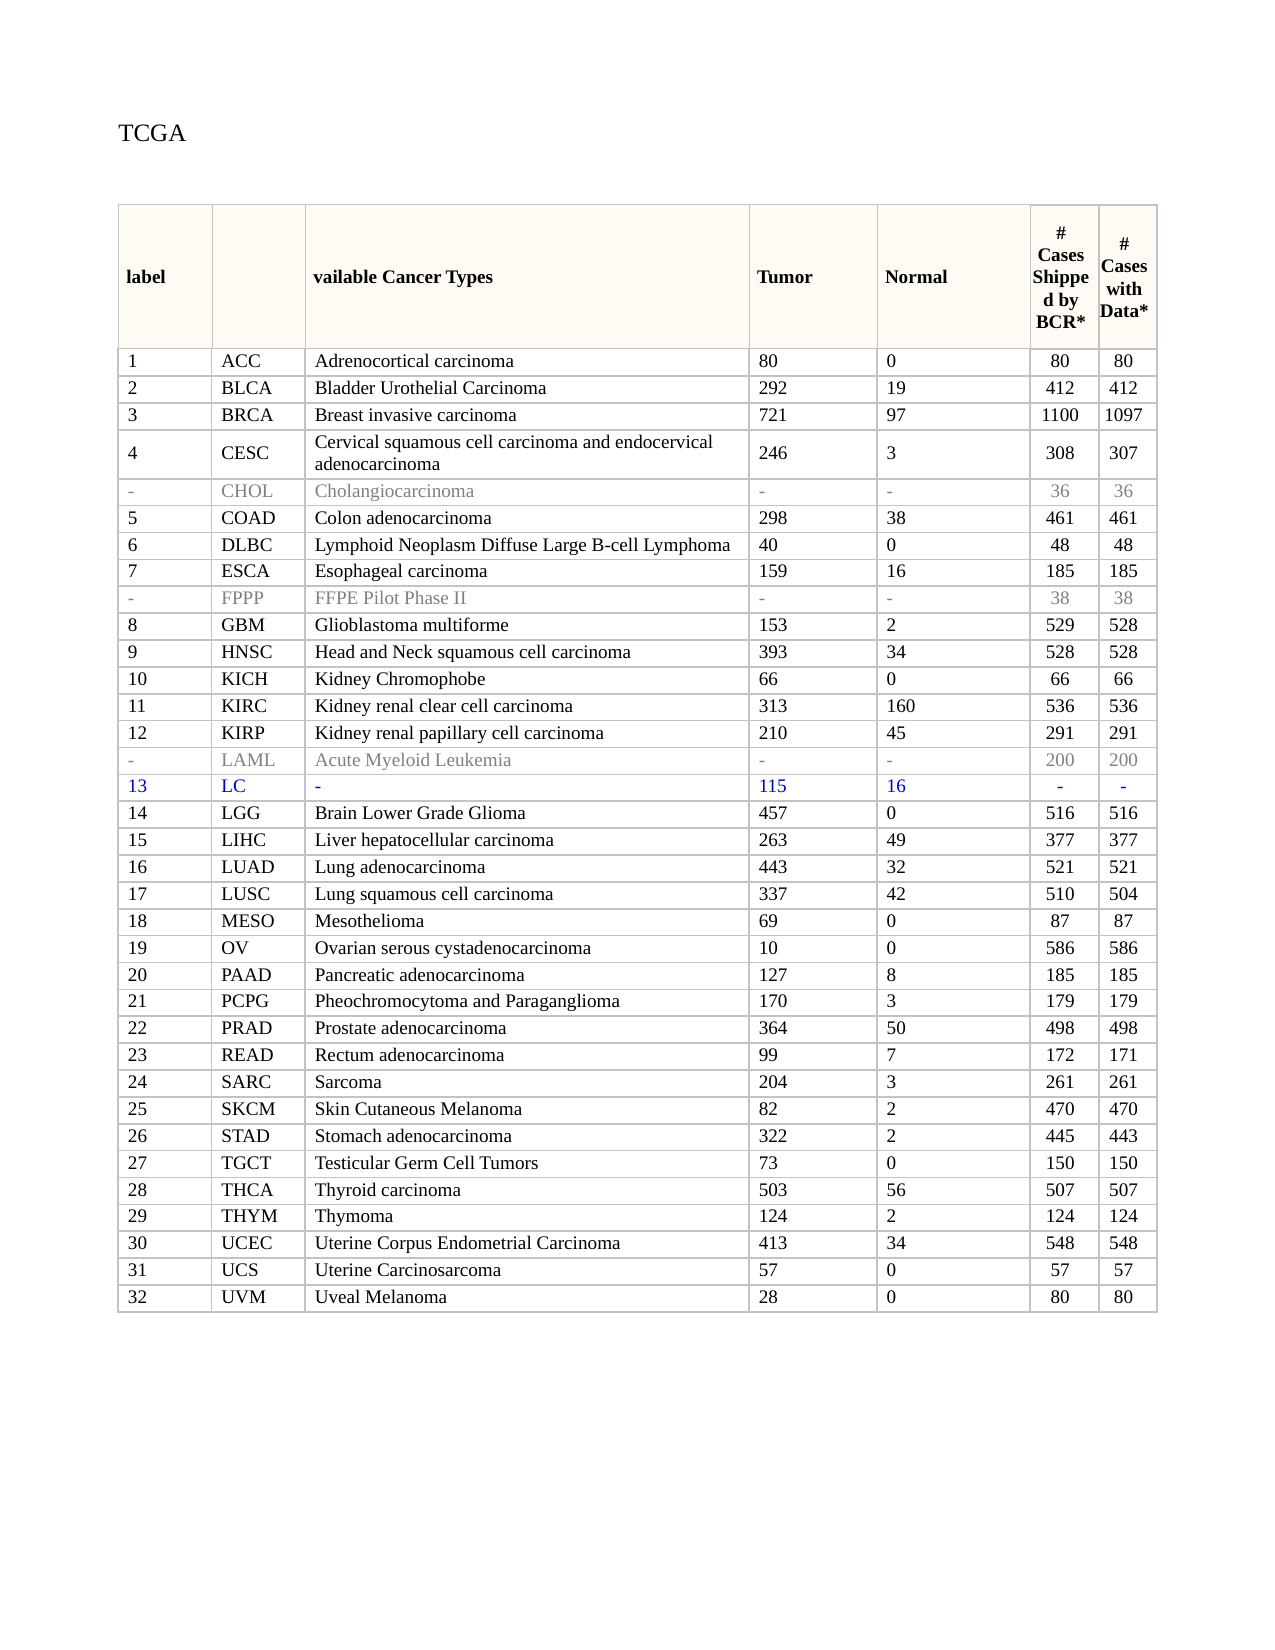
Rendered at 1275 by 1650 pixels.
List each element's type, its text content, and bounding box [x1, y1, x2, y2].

table_cell - [306, 775, 748, 800]
table_cell 14 [119, 802, 211, 827]
table_cell 2 [878, 1098, 1029, 1123]
table_cell 80 [1031, 1286, 1098, 1311]
table_cell Testicular Germ Cell Tumors [306, 1151, 748, 1177]
table_cell 377 [1100, 829, 1156, 854]
table_cell FPPP [212, 587, 304, 612]
table_cell 15 [119, 829, 211, 854]
table_cell 48 [1100, 533, 1156, 558]
table_cell 298 [750, 506, 876, 532]
table_cell - [119, 587, 211, 612]
table_cell 159 [750, 560, 876, 585]
table_cell 18 [119, 910, 211, 935]
table_cell LUAD [212, 856, 304, 881]
table_cell 87 [1100, 910, 1156, 935]
table_cell 97 [878, 404, 1029, 429]
table_cell COAD [212, 506, 304, 532]
table_cell CHOL [212, 480, 304, 505]
table_cell 160 [878, 695, 1029, 720]
table_cell - [750, 748, 876, 773]
table_cell 13 [119, 775, 211, 800]
table_cell 179 [1100, 990, 1156, 1015]
table_cell 36 [1100, 480, 1156, 505]
table_cell 200 [1031, 748, 1098, 773]
table_cell 57 [750, 1259, 876, 1284]
table_cell Mesothelioma [306, 910, 748, 935]
table_cell 185 [1100, 560, 1156, 585]
table_cell 28 [119, 1178, 211, 1203]
table_cell 19 [119, 936, 211, 962]
table_cell 507 [1031, 1178, 1098, 1203]
table_cell 22 [119, 1017, 211, 1042]
table_cell Rectum adenocarcinoma [306, 1044, 748, 1069]
table_cell 40 [750, 533, 876, 558]
table_cell Head and Neck squamous cell carcinoma [306, 641, 748, 666]
table_cell TGCT [212, 1151, 304, 1177]
table_cell 27 [119, 1151, 211, 1177]
table_cell 443 [750, 856, 876, 881]
table_cell - [119, 480, 211, 505]
table_header [213, 205, 305, 348]
table_cell 124 [750, 1205, 876, 1230]
table_cell 5 [119, 506, 211, 532]
table_cell 504 [1100, 883, 1156, 908]
table_cell ACC [212, 349, 304, 375]
table_cell 498 [1031, 1017, 1098, 1042]
table_cell 38 [878, 506, 1029, 532]
table_cell 16 [878, 775, 1029, 800]
table_cell 0 [878, 802, 1029, 827]
table_cell 1100 [1031, 404, 1098, 429]
table_cell Cholangiocarcinoma [306, 480, 748, 505]
table_cell 42 [878, 883, 1029, 908]
table_cell 536 [1031, 695, 1098, 720]
table_cell 16 [878, 560, 1029, 585]
table_cell - [878, 748, 1029, 773]
table_cell Colon adenocarcinoma [306, 506, 748, 532]
table_cell 521 [1100, 856, 1156, 881]
table_cell 127 [750, 963, 876, 988]
table_cell 124 [1031, 1205, 1098, 1230]
table_cell THCA [212, 1178, 304, 1203]
table_cell Acute Myeloid Leukemia [306, 748, 748, 773]
table_cell Thymoma [306, 1205, 748, 1230]
table_cell 291 [1100, 721, 1156, 747]
table_cell Sarcoma [306, 1071, 748, 1096]
table_header Normal [878, 205, 1030, 348]
table_cell 721 [750, 404, 876, 429]
table_cell 412 [1031, 377, 1098, 402]
table_cell 291 [1031, 721, 1098, 747]
table_cell 38 [1100, 587, 1156, 612]
table_cell 45 [878, 721, 1029, 747]
table_cell 263 [750, 829, 876, 854]
table_cell Esophageal carcinoma [306, 560, 748, 585]
table_cell 66 [750, 668, 876, 693]
table_cell Bladder Urothelial Carcinoma [306, 377, 748, 402]
table_cell 31 [119, 1259, 211, 1284]
table_cell 443 [1100, 1125, 1156, 1150]
table_cell 413 [750, 1232, 876, 1257]
table_cell 153 [750, 614, 876, 639]
table_cell SARC [212, 1071, 304, 1096]
table_cell READ [212, 1044, 304, 1069]
table_cell KIRC [212, 695, 304, 720]
table_cell STAD [212, 1125, 304, 1150]
table_cell 7 [878, 1044, 1029, 1069]
table_cell 8 [878, 963, 1029, 988]
table_cell SKCM [212, 1098, 304, 1123]
table_cell 28 [750, 1286, 876, 1311]
table_cell 16 [119, 856, 211, 881]
table_cell 204 [750, 1071, 876, 1096]
table_cell UCS [212, 1259, 304, 1284]
table_cell 261 [1100, 1071, 1156, 1096]
table_cell 66 [1031, 668, 1098, 693]
table_cell Glioblastoma multiforme [306, 614, 748, 639]
table_cell Uterine Corpus Endometrial Carcinoma [306, 1232, 748, 1257]
table_cell Kidney renal papillary cell carcinoma [306, 721, 748, 747]
table_cell 261 [1031, 1071, 1098, 1096]
table_cell 0 [878, 1286, 1029, 1311]
table_cell 322 [750, 1125, 876, 1150]
table_cell THYM [212, 1205, 304, 1230]
table_cell 313 [750, 695, 876, 720]
table_cell DLBC [212, 533, 304, 558]
table_cell 150 [1100, 1151, 1156, 1177]
table_cell 57 [1031, 1259, 1098, 1284]
table_cell 1097 [1100, 404, 1156, 429]
table_cell Breast invasive carcinoma [306, 404, 748, 429]
table_cell MESO [212, 910, 304, 935]
table_cell 80 [1100, 350, 1156, 375]
table_cell 0 [878, 668, 1029, 693]
table_cell 0 [878, 533, 1029, 558]
table_cell Uveal Melanoma [306, 1286, 748, 1311]
table_cell FFPE Pilot Phase II [306, 587, 748, 612]
table_cell 50 [878, 1017, 1029, 1042]
table_cell 412 [1100, 377, 1156, 402]
table_cell 3 [878, 1071, 1029, 1096]
table_cell 11 [119, 695, 211, 720]
table_cell 498 [1100, 1017, 1156, 1042]
table_cell Kidney Chromophobe [306, 668, 748, 693]
table_cell UCEC [212, 1232, 304, 1257]
table_cell KIRP [212, 721, 304, 747]
table_cell 246 [750, 431, 876, 478]
table_header # Cases Shipped by BCR* [1031, 206, 1098, 348]
table_cell 20 [119, 963, 211, 988]
table_cell LAML [212, 748, 304, 773]
table_cell 170 [750, 990, 876, 1015]
table_header vailable Cancer Types [306, 205, 749, 348]
table_cell 457 [750, 802, 876, 827]
table_cell 461 [1031, 506, 1098, 532]
table_cell Kidney renal clear cell carcinoma [306, 695, 748, 720]
table_cell - [878, 587, 1029, 612]
table_header label [119, 205, 212, 348]
table_cell PRAD [212, 1017, 304, 1042]
table_cell 32 [878, 856, 1029, 881]
table_cell - [750, 480, 876, 505]
table_cell Skin Cutaneous Melanoma [306, 1098, 748, 1123]
table_cell 3 [119, 404, 211, 429]
table_header Tumor [750, 205, 877, 348]
table_cell BRCA [212, 404, 304, 429]
table_cell 6 [119, 533, 211, 558]
table_cell 23 [119, 1044, 211, 1069]
table_cell LUSC [212, 883, 304, 908]
table_cell Stomach adenocarcinoma [306, 1125, 748, 1150]
table_cell 48 [1031, 533, 1098, 558]
table_cell 529 [1031, 614, 1098, 639]
table_cell 124 [1100, 1205, 1156, 1230]
table_cell 586 [1031, 936, 1098, 962]
table_cell LIHC [212, 829, 304, 854]
table_cell 2 [878, 1125, 1029, 1150]
table_cell 171 [1100, 1044, 1156, 1069]
table_cell 536 [1100, 695, 1156, 720]
table_cell 10 [119, 668, 211, 693]
table_cell 34 [878, 1232, 1029, 1257]
table_cell 503 [750, 1178, 876, 1203]
table_cell Liver hepatocellular carcinoma [306, 829, 748, 854]
table_cell PCPG [212, 990, 304, 1015]
table_cell 586 [1100, 936, 1156, 962]
table_cell Adrenocortical carcinoma [306, 349, 748, 375]
table_cell Lymphoid Neoplasm Diffuse Large B-cell Lymphoma [306, 533, 748, 558]
table_cell 292 [750, 377, 876, 402]
table_cell UVM [212, 1286, 304, 1311]
table_cell 57 [1100, 1259, 1156, 1284]
table_cell 445 [1031, 1125, 1098, 1150]
table_cell 185 [1031, 963, 1098, 988]
table_cell 12 [119, 721, 211, 747]
table_cell 185 [1100, 963, 1156, 988]
table_cell 36 [1031, 480, 1098, 505]
table_cell KICH [212, 668, 304, 693]
table_cell 0 [878, 349, 1029, 375]
table_cell 0 [878, 910, 1029, 935]
table_cell - [1100, 775, 1156, 800]
table_cell 521 [1031, 856, 1098, 881]
table_cell Pheochromocytoma and Paraganglioma [306, 990, 748, 1015]
table_cell 25 [119, 1098, 211, 1123]
table_cell 210 [750, 721, 876, 747]
table_cell Lung squamous cell carcinoma [306, 883, 748, 908]
table_header # Cases with Data* [1100, 206, 1156, 348]
table_cell 2 [878, 1205, 1029, 1230]
table_cell 19 [878, 377, 1029, 402]
table_cell 507 [1100, 1178, 1156, 1203]
table_cell 150 [1031, 1151, 1098, 1177]
table_cell 24 [119, 1071, 211, 1096]
table_cell 461 [1100, 506, 1156, 532]
table_cell Brain Lower Grade Glioma [306, 802, 748, 827]
table_cell 80 [1100, 1286, 1156, 1311]
table_cell - [750, 587, 876, 612]
table_cell 2 [119, 377, 211, 402]
table_cell 528 [1031, 641, 1098, 666]
table_cell 172 [1031, 1044, 1098, 1069]
table_cell 185 [1031, 560, 1098, 585]
table_cell 82 [750, 1098, 876, 1123]
table_cell 470 [1031, 1098, 1098, 1123]
table_cell PAAD [212, 963, 304, 988]
table_cell - [1031, 775, 1098, 800]
table_cell 8 [119, 614, 211, 639]
table_cell Prostate adenocarcinoma [306, 1017, 748, 1042]
table_cell 7 [119, 560, 211, 585]
table_cell 99 [750, 1044, 876, 1069]
table_cell 364 [750, 1017, 876, 1042]
table_cell 38 [1031, 587, 1098, 612]
table_cell 308 [1031, 431, 1098, 478]
table_cell 29 [119, 1205, 211, 1230]
table_cell 49 [878, 829, 1029, 854]
table_cell Lung adenocarcinoma [306, 856, 748, 881]
table_cell 337 [750, 883, 876, 908]
table_cell Ovarian serous cystadenocarcinoma [306, 936, 748, 962]
table_cell Pancreatic adenocarcinoma [306, 963, 748, 988]
table_cell OV [212, 936, 304, 962]
table_cell BLCA [212, 377, 304, 402]
table_cell 56 [878, 1178, 1029, 1203]
table_cell 115 [750, 775, 876, 800]
text TCGA [118, 118, 1157, 147]
table_cell 3 [878, 431, 1029, 478]
table_cell 32 [119, 1286, 211, 1311]
table_cell 87 [1031, 910, 1098, 935]
table_cell 4 [119, 431, 211, 478]
table_cell 0 [878, 1259, 1029, 1284]
table_cell 66 [1100, 668, 1156, 693]
table_cell LC [212, 775, 304, 800]
table_cell ESCA [212, 560, 304, 585]
table_cell 307 [1100, 431, 1156, 478]
table_cell 2 [878, 614, 1029, 639]
table_cell Cervical squamous cell carcinoma and endocervical adenocarcinoma [306, 431, 748, 478]
table_cell 0 [878, 936, 1029, 962]
table_cell 69 [750, 910, 876, 935]
table_cell - [878, 480, 1029, 505]
table_cell 0 [878, 1151, 1029, 1177]
table_cell 548 [1031, 1232, 1098, 1257]
table_cell 393 [750, 641, 876, 666]
table_cell Uterine Carcinosarcoma [306, 1259, 748, 1284]
table_cell 377 [1031, 829, 1098, 854]
table_cell CESC [212, 431, 304, 478]
table_cell HNSC [212, 641, 304, 666]
table_cell 34 [878, 641, 1029, 666]
table_cell 528 [1100, 641, 1156, 666]
table_cell 1 [119, 349, 211, 375]
table_cell 470 [1100, 1098, 1156, 1123]
table_cell 10 [750, 936, 876, 962]
table_cell 9 [119, 641, 211, 666]
table_cell 26 [119, 1125, 211, 1150]
table_cell 17 [119, 883, 211, 908]
table_cell 548 [1100, 1232, 1156, 1257]
table_cell 3 [878, 990, 1029, 1015]
table_cell 80 [1031, 350, 1098, 375]
table_cell - [119, 748, 211, 773]
table_cell 516 [1031, 802, 1098, 827]
table_cell 528 [1100, 614, 1156, 639]
table_cell Thyroid carcinoma [306, 1178, 748, 1203]
table_cell 516 [1100, 802, 1156, 827]
table_cell 80 [750, 349, 876, 375]
table_cell 200 [1100, 748, 1156, 773]
table_cell 30 [119, 1232, 211, 1257]
table_cell 510 [1031, 883, 1098, 908]
table_cell 179 [1031, 990, 1098, 1015]
table_cell 21 [119, 990, 211, 1015]
table_cell GBM [212, 614, 304, 639]
table_cell 73 [750, 1151, 876, 1177]
table_cell LGG [212, 802, 304, 827]
